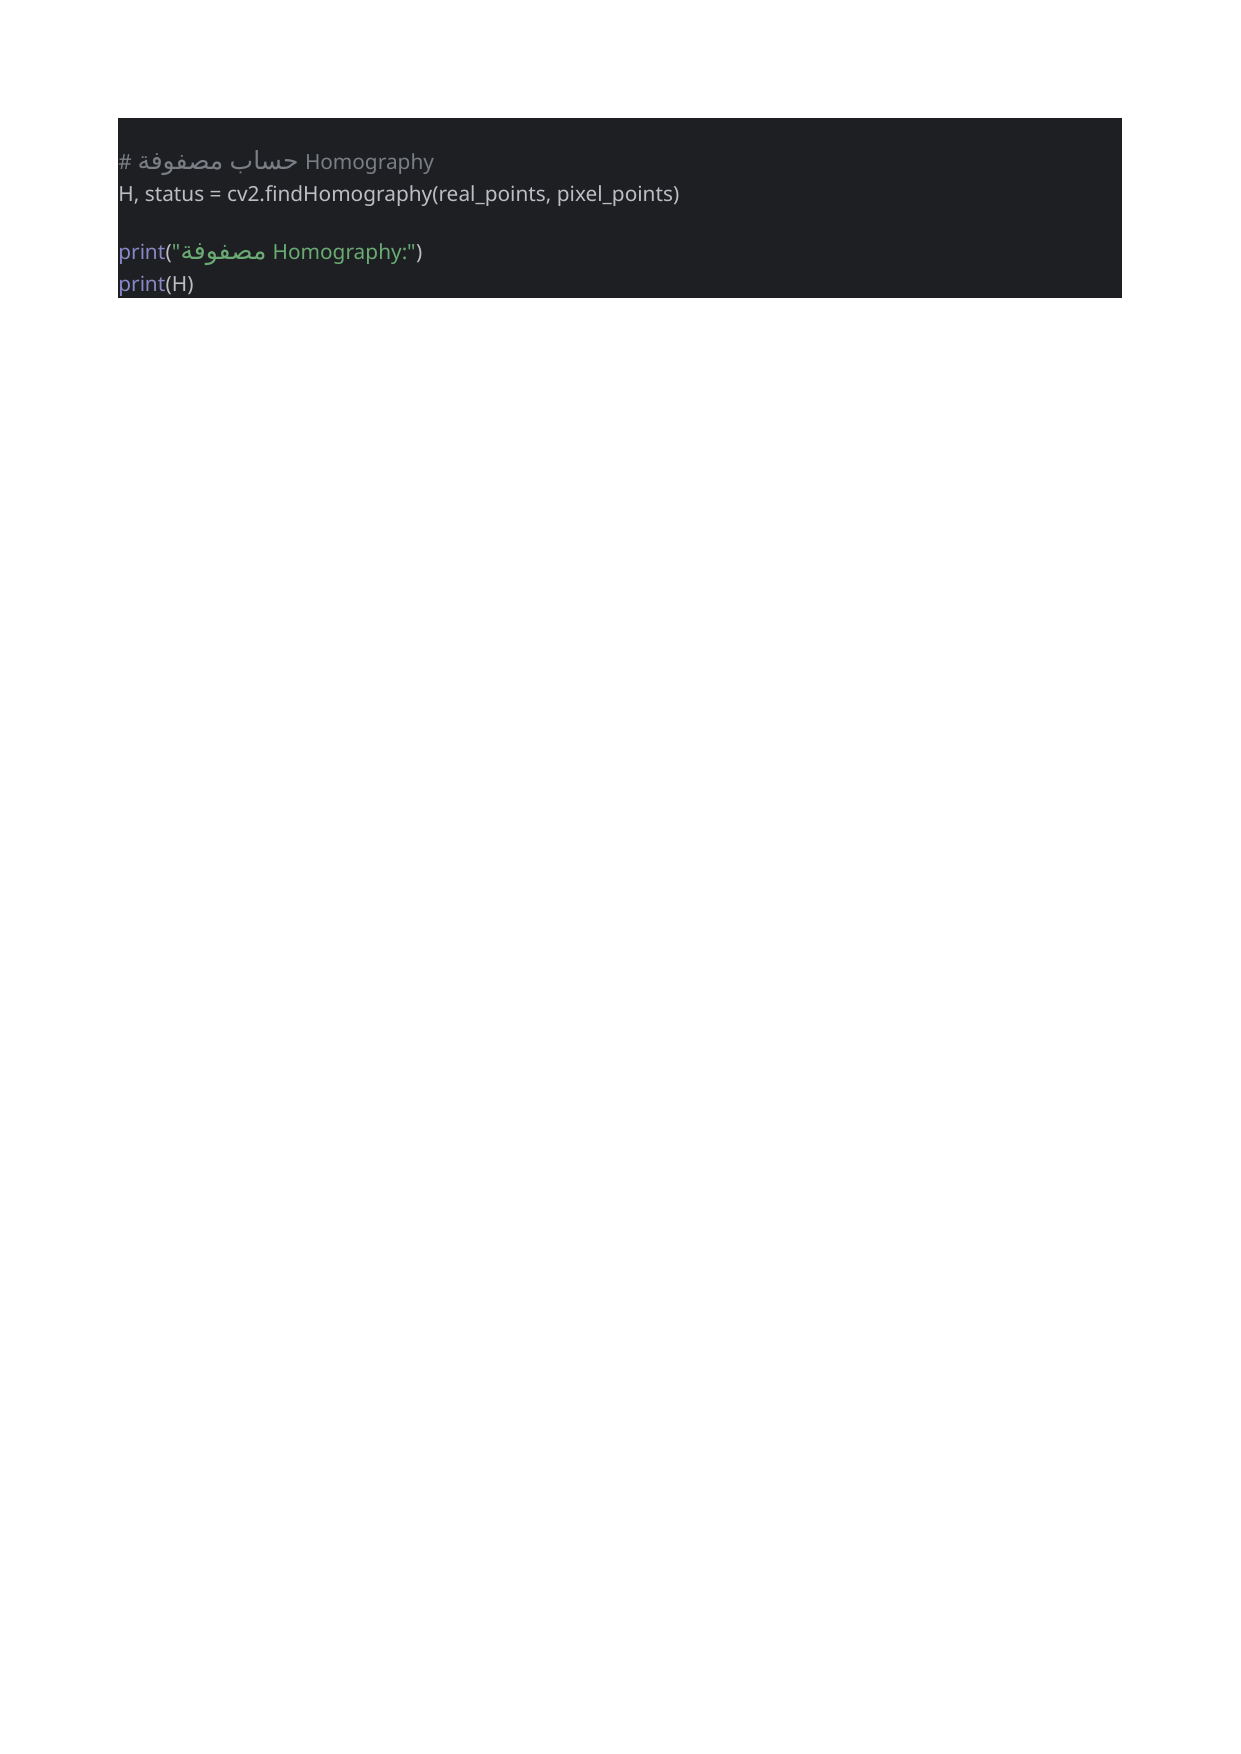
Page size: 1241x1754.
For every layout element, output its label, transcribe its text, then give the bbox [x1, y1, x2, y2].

text import numpy as np import cv2 # إحداثيات TCP (بالمتر) real_points = np.array([ [-0.138, 0.487], [-0.138, 0.207], [0.972, 0.487], [0.972, 0.207], ], dtype=np.float32) # إحداثيات البكسل المقابلة pixel_points = np.array([ [102, 672], # P1 [102, 384], # P2 [918, 672], # P3 [918, 384], # P4 ], dtype=np.float32) # حساب مصفوفة Homography H, status = cv2.findHomography(real_points, pixel_points) print("مصفوفة Homography:") print(H) [118, 118, 1122, 298]
